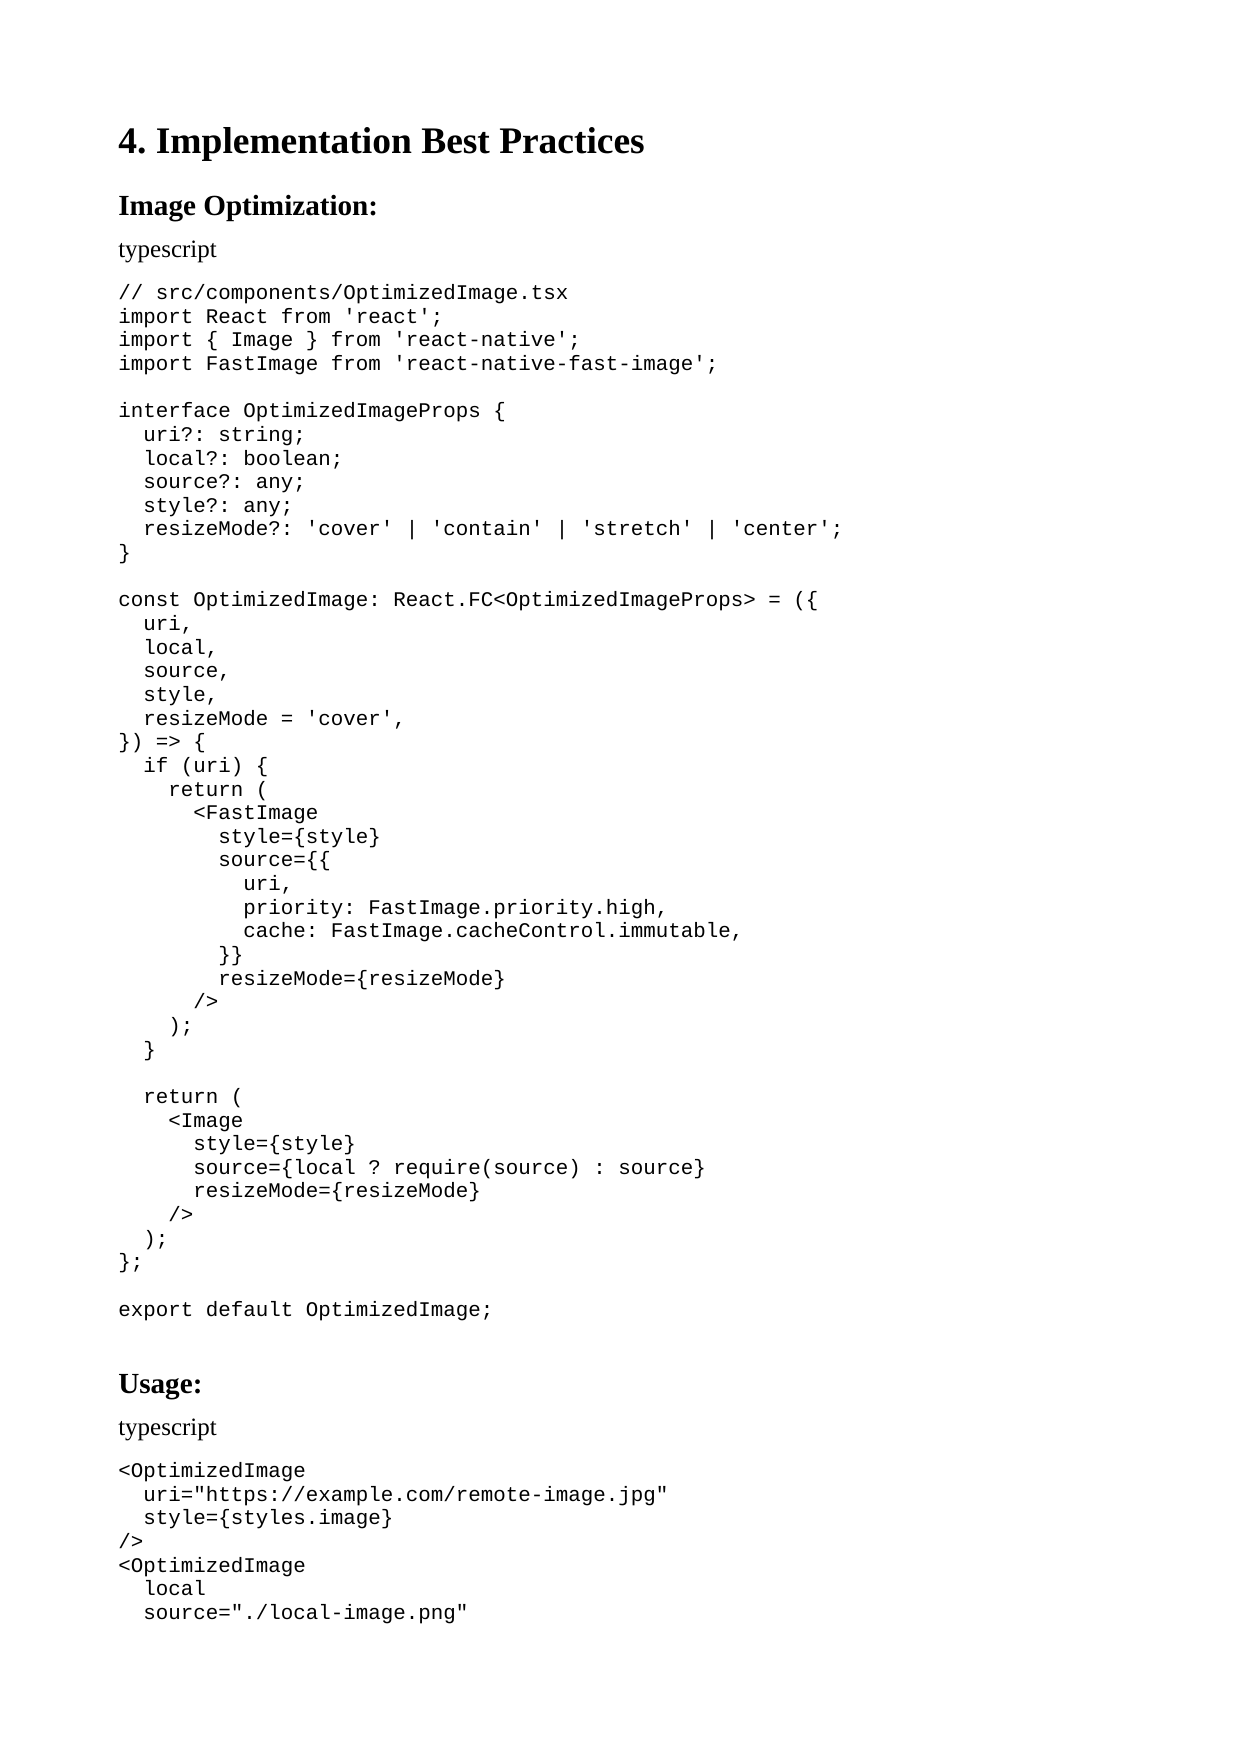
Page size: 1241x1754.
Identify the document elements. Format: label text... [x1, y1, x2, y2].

text import React from 'react'; [118, 306, 1122, 329]
text local [118, 1578, 1122, 1602]
text <OptimizedImage [118, 1555, 1122, 1578]
text }} [118, 944, 1122, 968]
text ); [118, 1228, 1122, 1251]
subtitle Image Optimization: [118, 188, 1122, 222]
text import { Image } from 'react-native'; [118, 329, 1122, 353]
text } [118, 542, 1122, 566]
text local, [118, 637, 1122, 660]
text } [118, 1039, 1122, 1062]
text style={style} [118, 1133, 1122, 1157]
text // src/components/OptimizedImage.tsx [118, 282, 1122, 306]
text style={style} [118, 826, 1122, 849]
text }; [118, 1251, 1122, 1275]
text <Image [118, 1109, 1122, 1133]
text }) => { [118, 731, 1122, 755]
text style={styles.image} [118, 1507, 1122, 1531]
text interface OptimizedImageProps { [118, 400, 1122, 424]
text source="./local-image.png" [118, 1602, 1122, 1626]
text uri, [118, 613, 1122, 637]
text local?: boolean; [118, 447, 1122, 471]
text <FastImage [118, 802, 1122, 826]
text return ( [118, 1086, 1122, 1109]
text return ( [118, 778, 1122, 802]
text ); [118, 1015, 1122, 1039]
text source?: any; [118, 471, 1122, 495]
text uri="https://example.com/remote-image.jpg" [118, 1484, 1122, 1507]
text import FastImage from 'react-native-fast-image'; [118, 353, 1122, 377]
text cache: FastImage.cacheControl.immutable, [118, 920, 1122, 944]
text if (uri) { [118, 755, 1122, 778]
text source={{ [118, 849, 1122, 873]
text /> [118, 1204, 1122, 1228]
text resizeMode={resizeMode} [118, 968, 1122, 991]
text export default OptimizedImage; [118, 1299, 1122, 1322]
text style?: any; [118, 495, 1122, 518]
text style, [118, 684, 1122, 708]
text /> [118, 1531, 1122, 1555]
text uri, [118, 873, 1122, 897]
text resizeMode = 'cover', [118, 708, 1122, 731]
text source, [118, 660, 1122, 684]
text resizeMode?: 'cover' | 'contain' | 'stretch' | 'center'; [118, 518, 1122, 542]
text source={local ? require(source) : source} [118, 1157, 1122, 1181]
text /> [118, 991, 1122, 1015]
subtitle Usage: [118, 1366, 1122, 1400]
subtitle 4. Implementation Best Practices [118, 118, 1122, 161]
text resizeMode={resizeMode} [118, 1181, 1122, 1204]
text <OptimizedImage [118, 1460, 1122, 1484]
text priority: FastImage.priority.high, [118, 897, 1122, 920]
text const OptimizedImage: React.FC<OptimizedImageProps> = ({ [118, 589, 1122, 613]
text typescript [118, 1412, 1122, 1441]
text typescript [118, 234, 1122, 263]
text uri?: string; [118, 424, 1122, 447]
